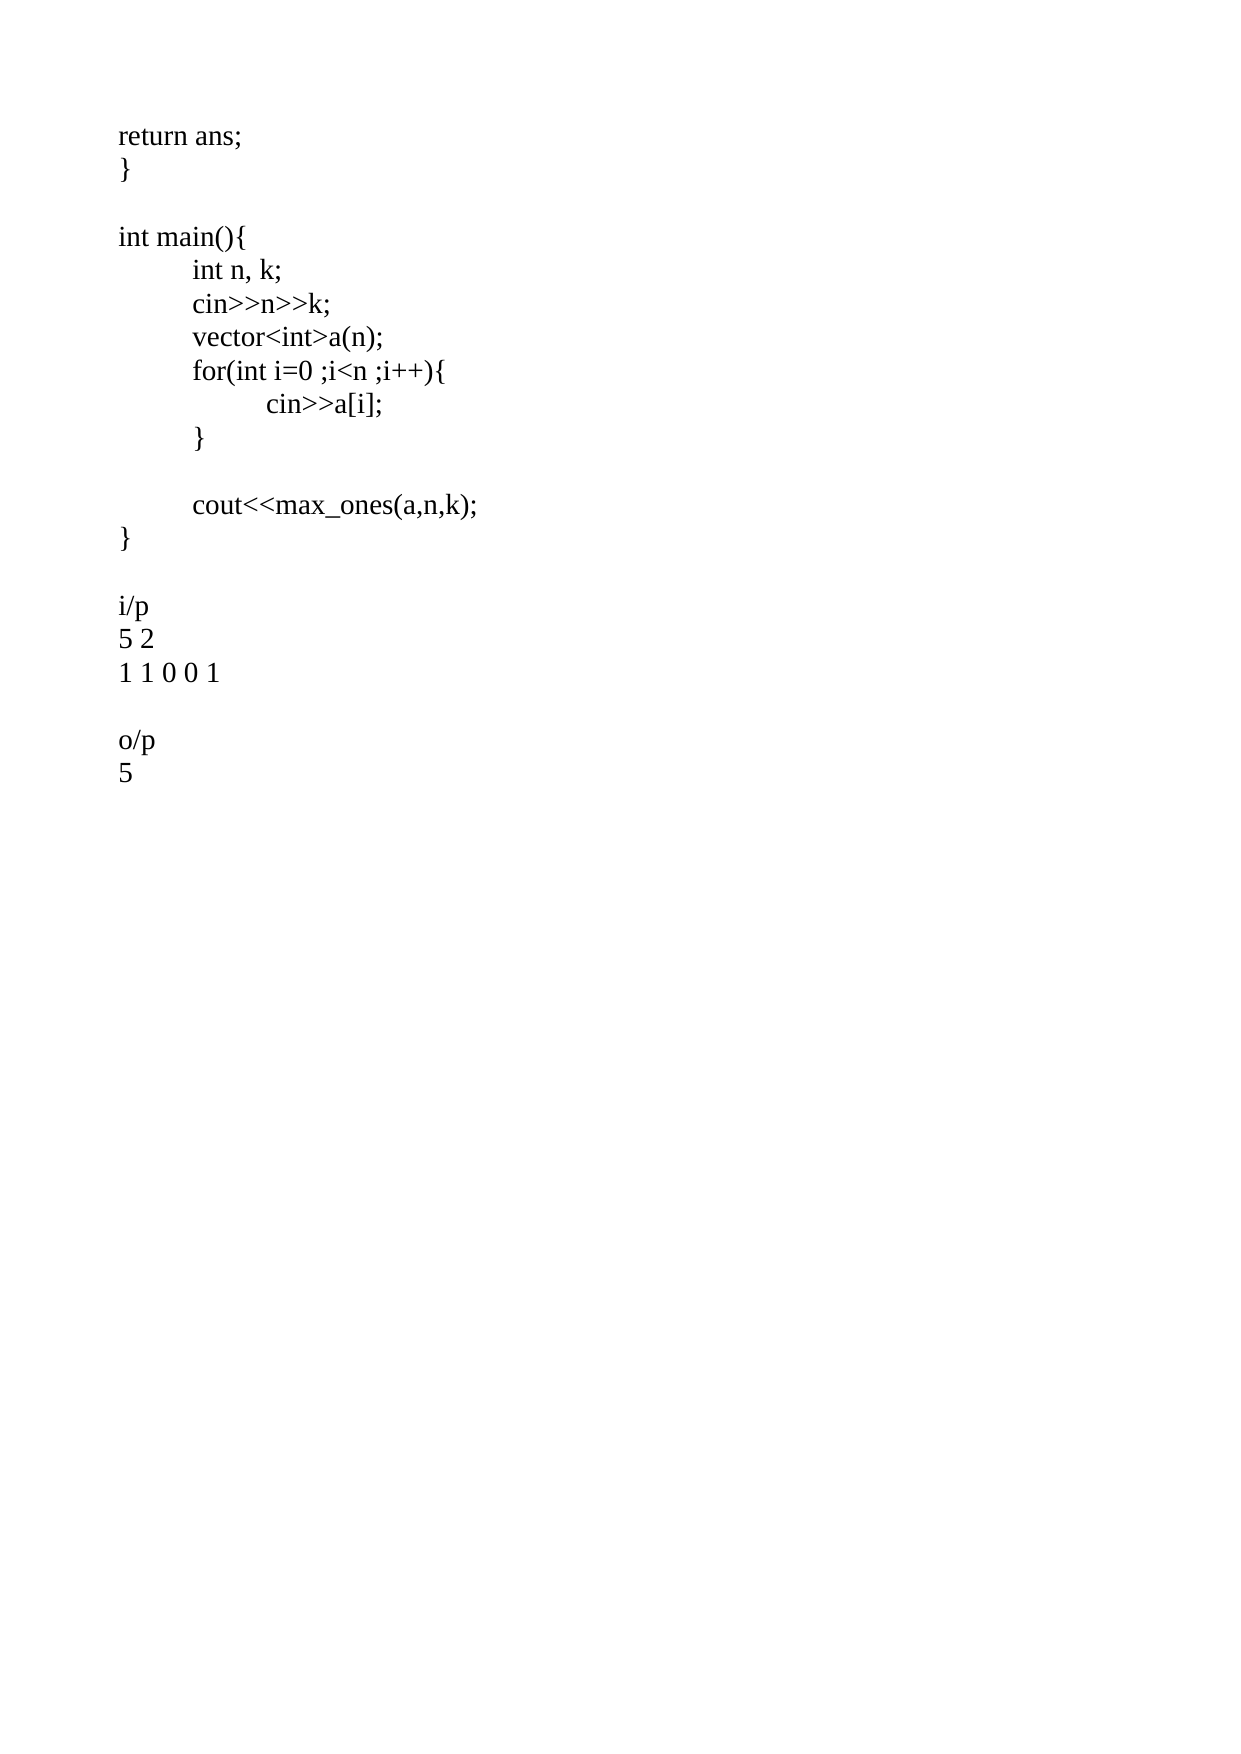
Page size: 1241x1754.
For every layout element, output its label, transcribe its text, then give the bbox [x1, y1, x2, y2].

text vector<int>a(n); [118, 319, 1122, 353]
text } [118, 521, 1122, 554]
text for(int i=0 ;i<n ;i++){ [118, 353, 1122, 386]
text 1 1 0 0 1 [118, 655, 1122, 688]
text 5 [118, 755, 1122, 789]
text cin>>a[i]; [118, 386, 1122, 420]
text o/p [118, 722, 1122, 755]
text int main(){ [118, 219, 1122, 252]
text int n, k; [118, 252, 1122, 286]
text i/p [118, 588, 1122, 621]
text return ans; [118, 118, 1122, 152]
text } [118, 420, 1122, 453]
text cout<<max_ones(a,n,k); [118, 487, 1122, 521]
text } [118, 152, 1122, 185]
text cin>>n>>k; [118, 286, 1122, 319]
text 5 2 [118, 621, 1122, 655]
